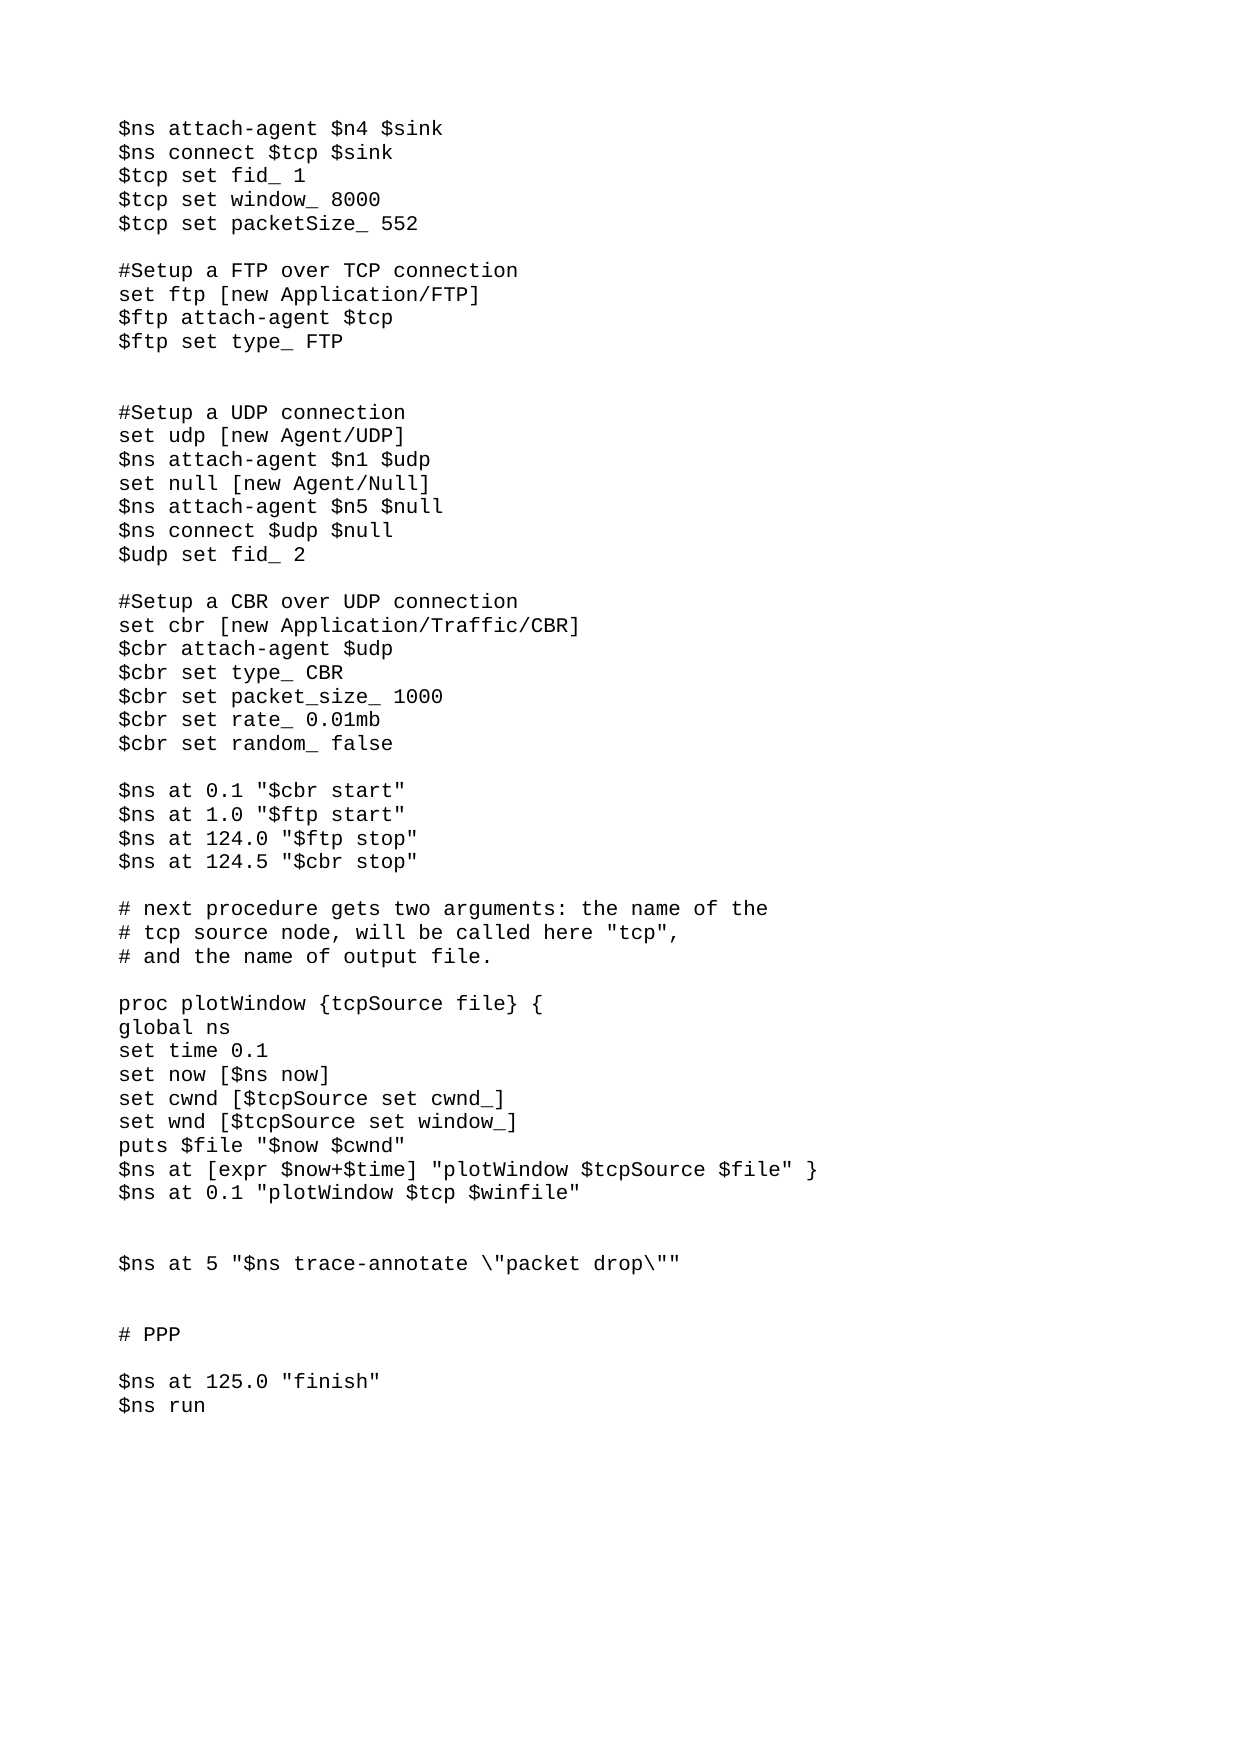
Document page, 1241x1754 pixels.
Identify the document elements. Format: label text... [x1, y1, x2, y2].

text $cbr set rate_ 0.01mb [118, 709, 1122, 733]
text $cbr attach-agent $udp [118, 638, 1122, 662]
text # and the name of output file. [118, 946, 1122, 969]
text set now [$ns now] [118, 1064, 1122, 1088]
text $tcp set fid_ 1 [118, 165, 1122, 189]
text # tcp source node, will be called here "tcp", [118, 922, 1122, 946]
text $udp set fid_ 2 [118, 544, 1122, 567]
text #Setup a CBR over UDP connection [118, 591, 1122, 615]
text $ns at 0.1 "$cbr start" [118, 780, 1122, 804]
text $cbr set packet_size_ 1000 [118, 686, 1122, 709]
text $ns attach-agent $n5 $null [118, 496, 1122, 520]
text $ns attach-agent $n1 $udp [118, 449, 1122, 473]
text proc plotWindow {tcpSource file} { [118, 993, 1122, 1017]
text $ns at 124.0 "$ftp stop" [118, 827, 1122, 851]
text $ns at [expr $now+$time] "plotWindow $tcpSource $file" } [118, 1158, 1122, 1182]
text $ns at 5 "$ns trace-annotate \"packet drop\"" [118, 1253, 1122, 1277]
text $cbr set random_ false [118, 733, 1122, 757]
text # next procedure gets two arguments: the name of the [118, 898, 1122, 922]
text $tcp set packetSize_ 552 [118, 213, 1122, 236]
text $ns at 124.5 "$cbr stop" [118, 851, 1122, 875]
text $ns run [118, 1395, 1122, 1419]
text $ns at 0.1 "plotWindow $tcp $winfile" [118, 1182, 1122, 1206]
text #Setup a FTP over TCP connection [118, 260, 1122, 284]
text set cbr [new Application/Traffic/CBR] [118, 615, 1122, 638]
text $ftp set type_ FTP [118, 331, 1122, 354]
text $ns at 1.0 "$ftp start" [118, 804, 1122, 827]
text $ns connect $udp $null [118, 520, 1122, 544]
text # PPP [118, 1324, 1122, 1348]
text $ftp attach-agent $tcp [118, 307, 1122, 331]
text puts $file "$now $cwnd" [118, 1135, 1122, 1158]
text $ns connect $tcp $sink [118, 142, 1122, 165]
text set wnd [$tcpSource set window_] [118, 1111, 1122, 1135]
text set time 0.1 [118, 1040, 1122, 1064]
text set cwnd [$tcpSource set cwnd_] [118, 1088, 1122, 1111]
text global ns [118, 1017, 1122, 1040]
text #Setup a UDP connection [118, 402, 1122, 426]
text $cbr set type_ CBR [118, 662, 1122, 686]
text set ftp [new Application/FTP] [118, 284, 1122, 307]
text $ns at 125.0 "finish" [118, 1371, 1122, 1395]
text $ns attach-agent $n4 $sink [118, 118, 1122, 142]
text set udp [new Agent/UDP] [118, 426, 1122, 449]
text $tcp set window_ 8000 [118, 189, 1122, 213]
text set null [new Agent/Null] [118, 473, 1122, 496]
